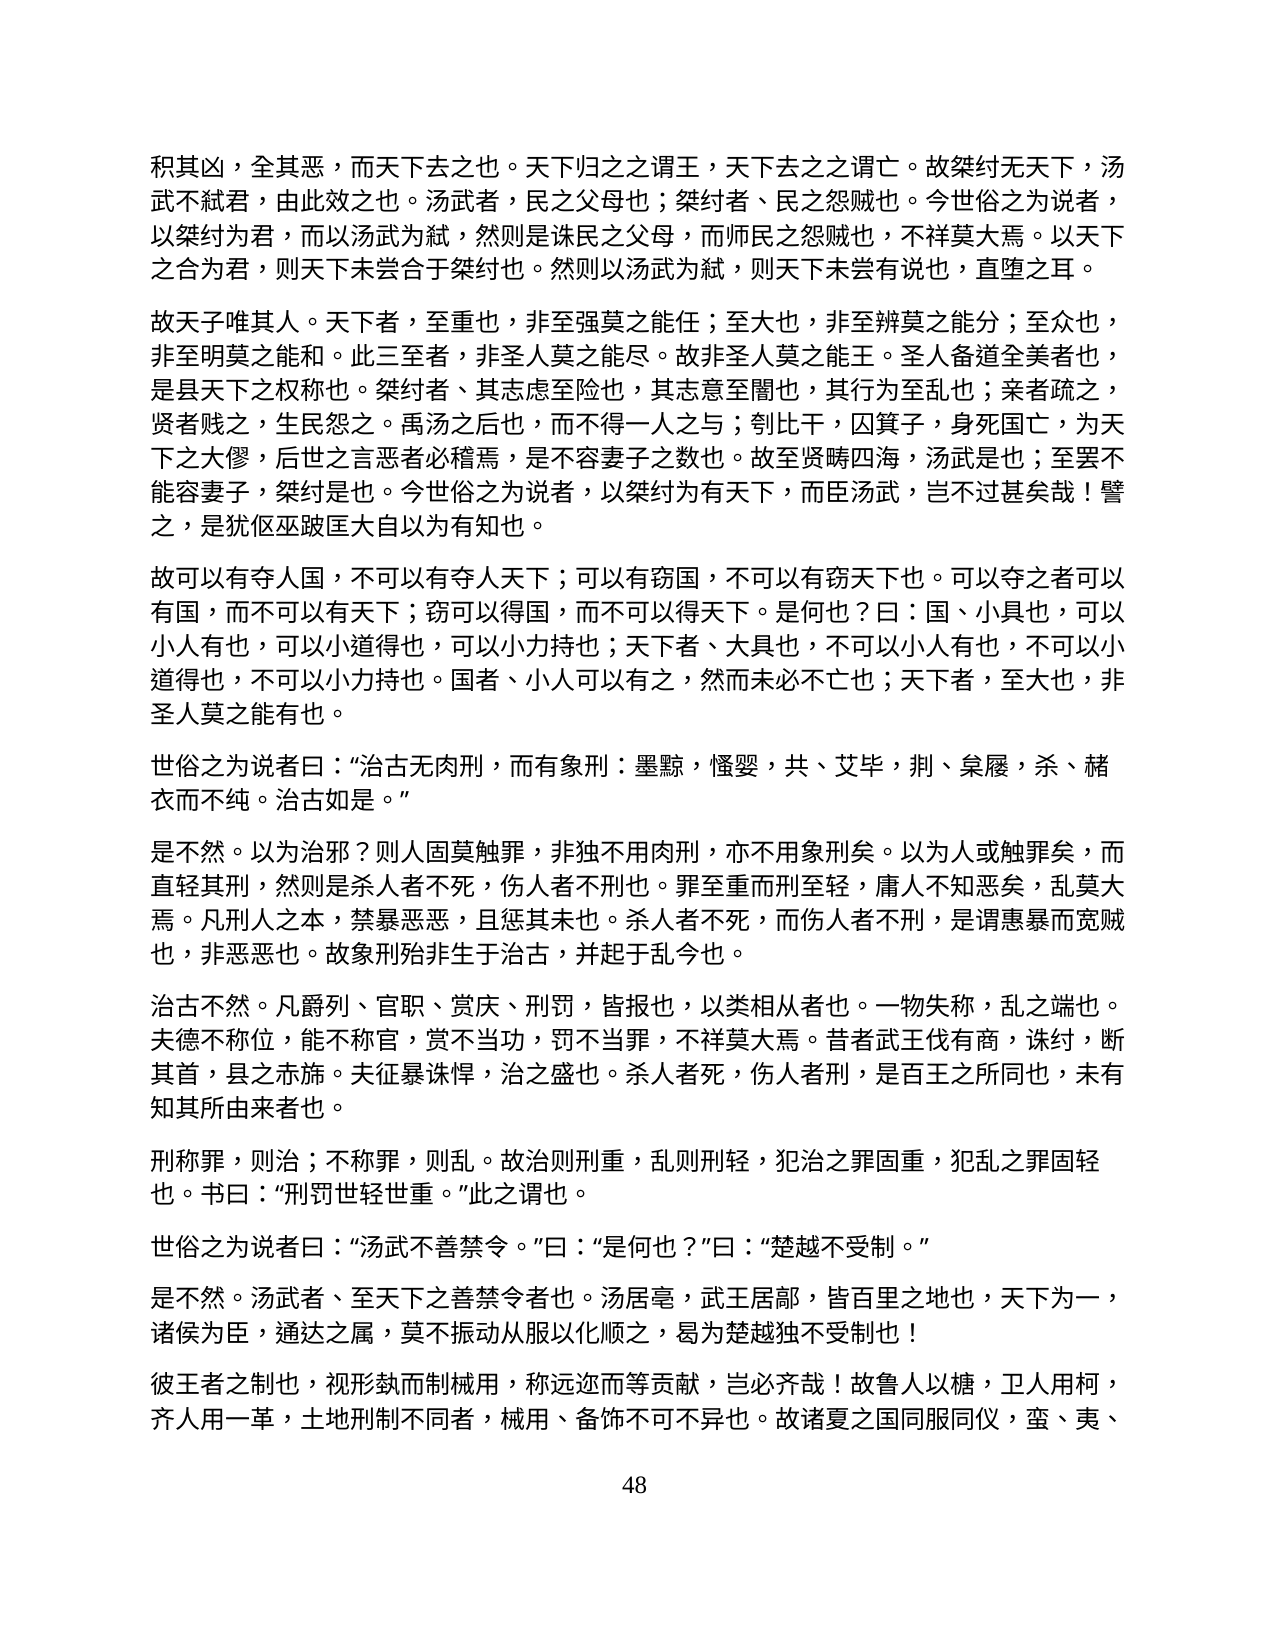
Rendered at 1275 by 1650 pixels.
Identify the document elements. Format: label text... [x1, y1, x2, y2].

text 世俗之为说者曰：“汤武不善禁令。”曰：“是何也？”曰：“楚越不受制。” [150, 1229, 1125, 1263]
text 刑称罪，则治；不称罪，则乱。故治则刑重，乱则刑轻，犯治之罪固重，犯乱之罪固轻也。书曰：“刑罚世轻世重。”此之谓也。 [150, 1143, 1125, 1211]
text 彼王者之制也，视形埶而制械用，称远迩而等贡献，岂必齐哉！故鲁人以榶，卫人用柯，齐人用一革，土地刑制不同者，械用、备饰不可不异也。故诸夏之国同服同仪，蛮、夷、 [150, 1367, 1125, 1435]
text 是不然。以为治邪？则人固莫触罪，非独不用肉刑，亦不用象刑矣。以为人或触罪矣，而直轻其刑，然则是杀人者不死，伤人者不刑也。罪至重而刑至轻，庸人不知恶矣，乱莫大焉。凡刑人之本，禁暴恶恶，且惩其未也。杀人者不死，而伤人者不刑，是谓惠暴而宽贼也，非恶恶也。故象刑殆非生于治古，并起于乱今也。 [150, 835, 1125, 971]
text 故可以有夺人国，不可以有夺人天下；可以有窃国，不可以有窃天下也。可以夺之者可以有国，而不可以有天下；窃可以得国，而不可以得天下。是何也？曰：国、小具也，可以小人有也，可以小道得也，可以小力持也；天下者、大具也，不可以小人有也，不可以小道得也，不可以小力持也。国者、小人可以有之，然而未必不亡也；天下者，至大也，非圣人莫之能有也。 [150, 561, 1125, 731]
text 世俗之为说者曰：“治古无肉刑，而有象刑：墨黥，慅婴，共、艾毕，剕、枲屦，杀、赭衣而不纯。治古如是。” [150, 749, 1125, 817]
text 是不然。汤武者、至天下之善禁令者也。汤居亳，武王居鄗，皆百里之地也，天下为一，诸侯为臣，通达之属，莫不振动从服以化顺之，曷为楚越独不受制也！ [150, 1281, 1125, 1349]
text 治古不然。凡爵列、官职、赏庆、刑罚，皆报也，以类相从者也。一物失称，乱之端也。夫德不称位，能不称官，赏不当功，罚不当罪，不祥莫大焉。昔者武王伐有商，诛纣，断其首，县之赤旆。夫征暴诛悍，治之盛也。杀人者死，伤人者刑，是百王之所同也，未有知其所由来者也。 [150, 989, 1125, 1125]
text 故天子唯其人。天下者，至重也，非至强莫之能任；至大也，非至辨莫之能分；至众也，非至明莫之能和。此三至者，非圣人莫之能尽。故非圣人莫之能王。圣人备道全美者也，是县天下之权称也。桀纣者、其志虑至险也，其志意至闇也，其行为至乱也；亲者疏之，贤者贱之，生民怨之。禹汤之后也，而不得一人之与；刳比干，囚箕子，身死国亡，为天下之大僇，后世之言恶者必稽焉，是不容妻子之数也。故至贤畴四海，汤武是也；至罢不能容妻子，桀纣是也。今世俗之为说者，以桀纣为有天下，而臣汤武，岂不过甚矣哉！譬之，是犹伛巫跛匡大自以为有知也。 [150, 304, 1125, 543]
text 积其凶，全其恶，而天下去之也。天下归之之谓王，天下去之之谓亡。故桀纣无天下，汤武不弒君，由此效之也。汤武者，民之父母也；桀纣者、民之怨贼也。今世俗之为说者，以桀纣为君，而以汤武为弒，然则是诛民之父母，而师民之怨贼也，不祥莫大焉。以天下之合为君，则天下未尝合于桀纣也。然则以汤武为弒，则天下未尝有说也，直堕之耳。 [150, 150, 1125, 286]
